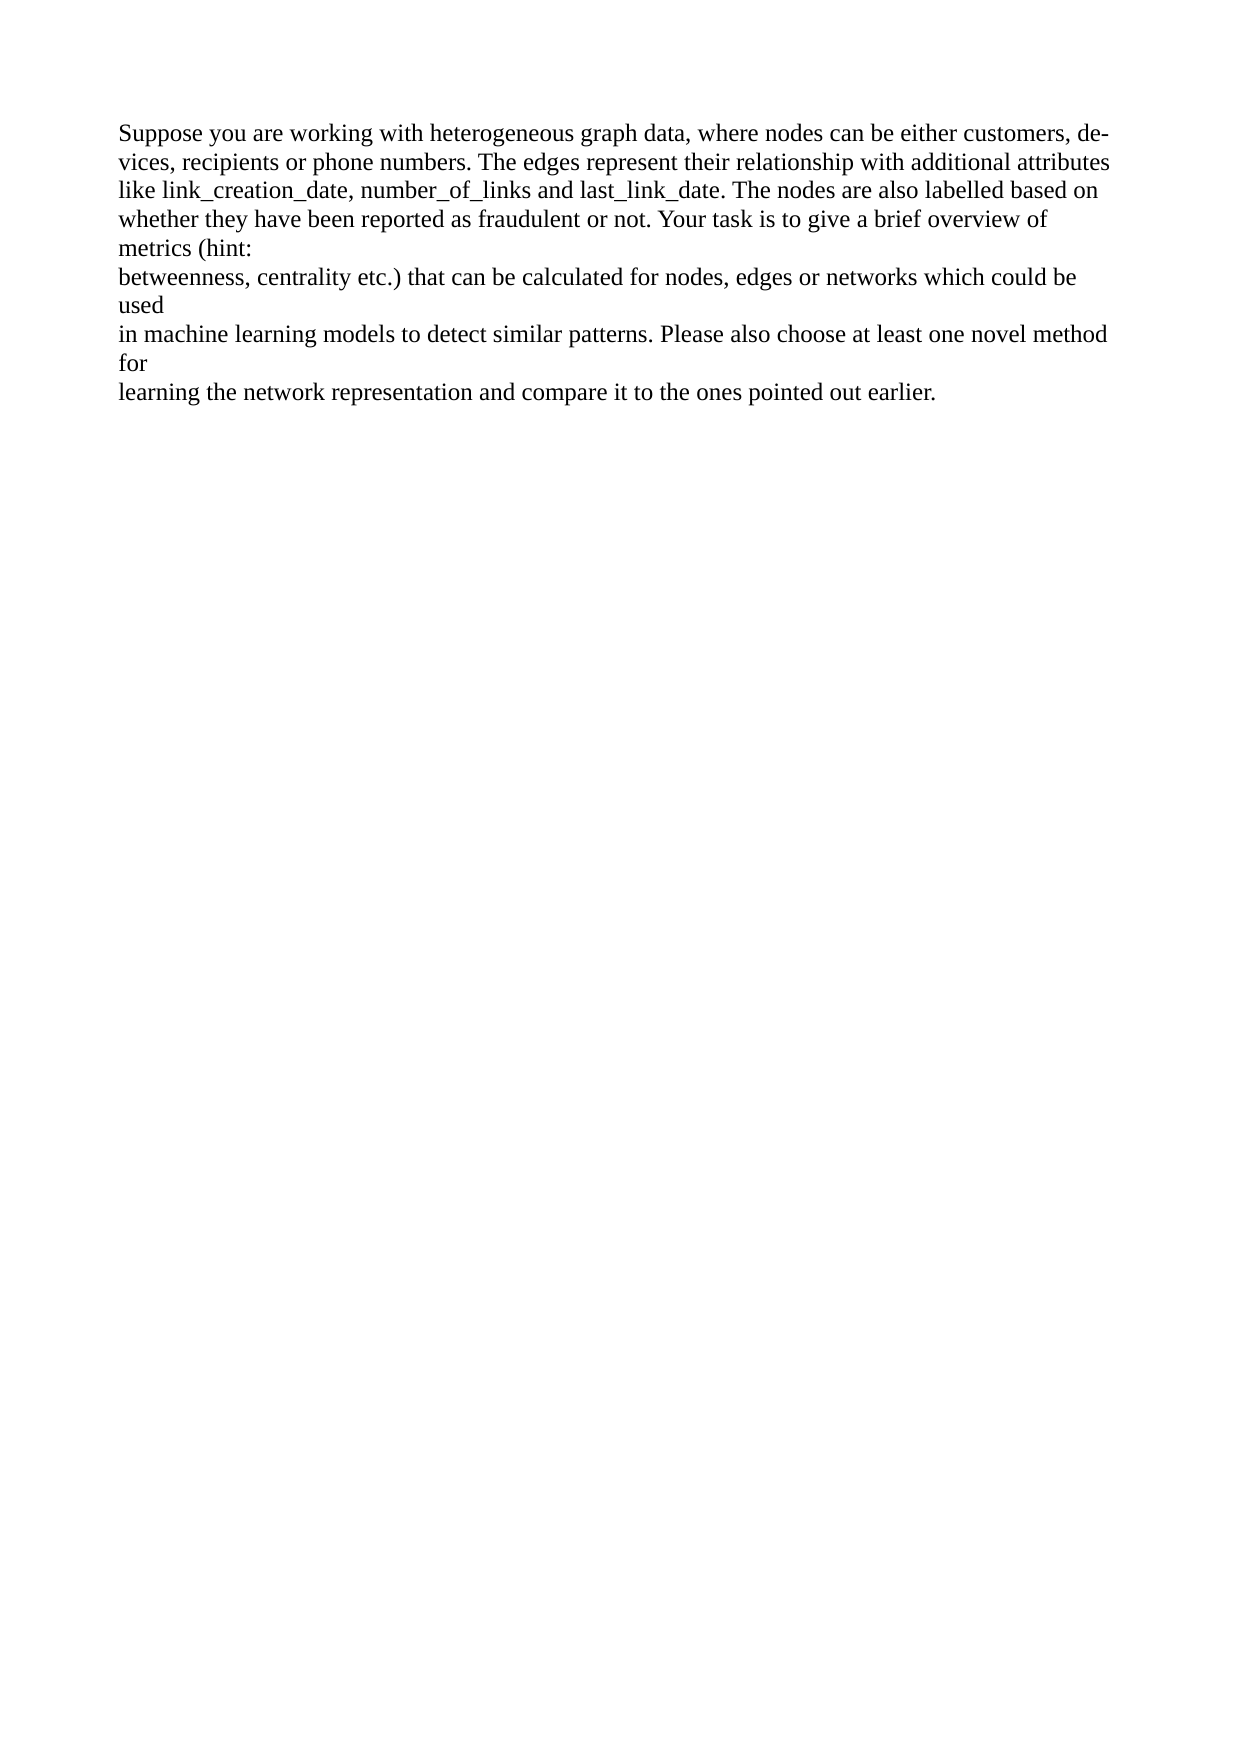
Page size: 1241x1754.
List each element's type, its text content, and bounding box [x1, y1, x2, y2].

text Suppose you are working with heterogeneous graph data, where nodes can be either customers, de- [118, 118, 1122, 147]
text like link_creation_date, number_of_links and last_link_date. The nodes are also labelled based on [118, 176, 1122, 204]
text vices, recipients or phone numbers. The edges represent their relationship with additional attributes [118, 147, 1122, 176]
text in machine learning models to detect similar patterns. Please also choose at least one novel method for [118, 319, 1122, 377]
text betweenness, centrality etc.) that can be calculated for nodes, edges or networks which could be used [118, 262, 1122, 319]
text whether they have been reported as fraudulent or not. Your task is to give a brief overview of metrics (hint: [118, 204, 1122, 262]
text learning the network representation and compare it to the ones pointed out earlier. [118, 377, 1122, 406]
